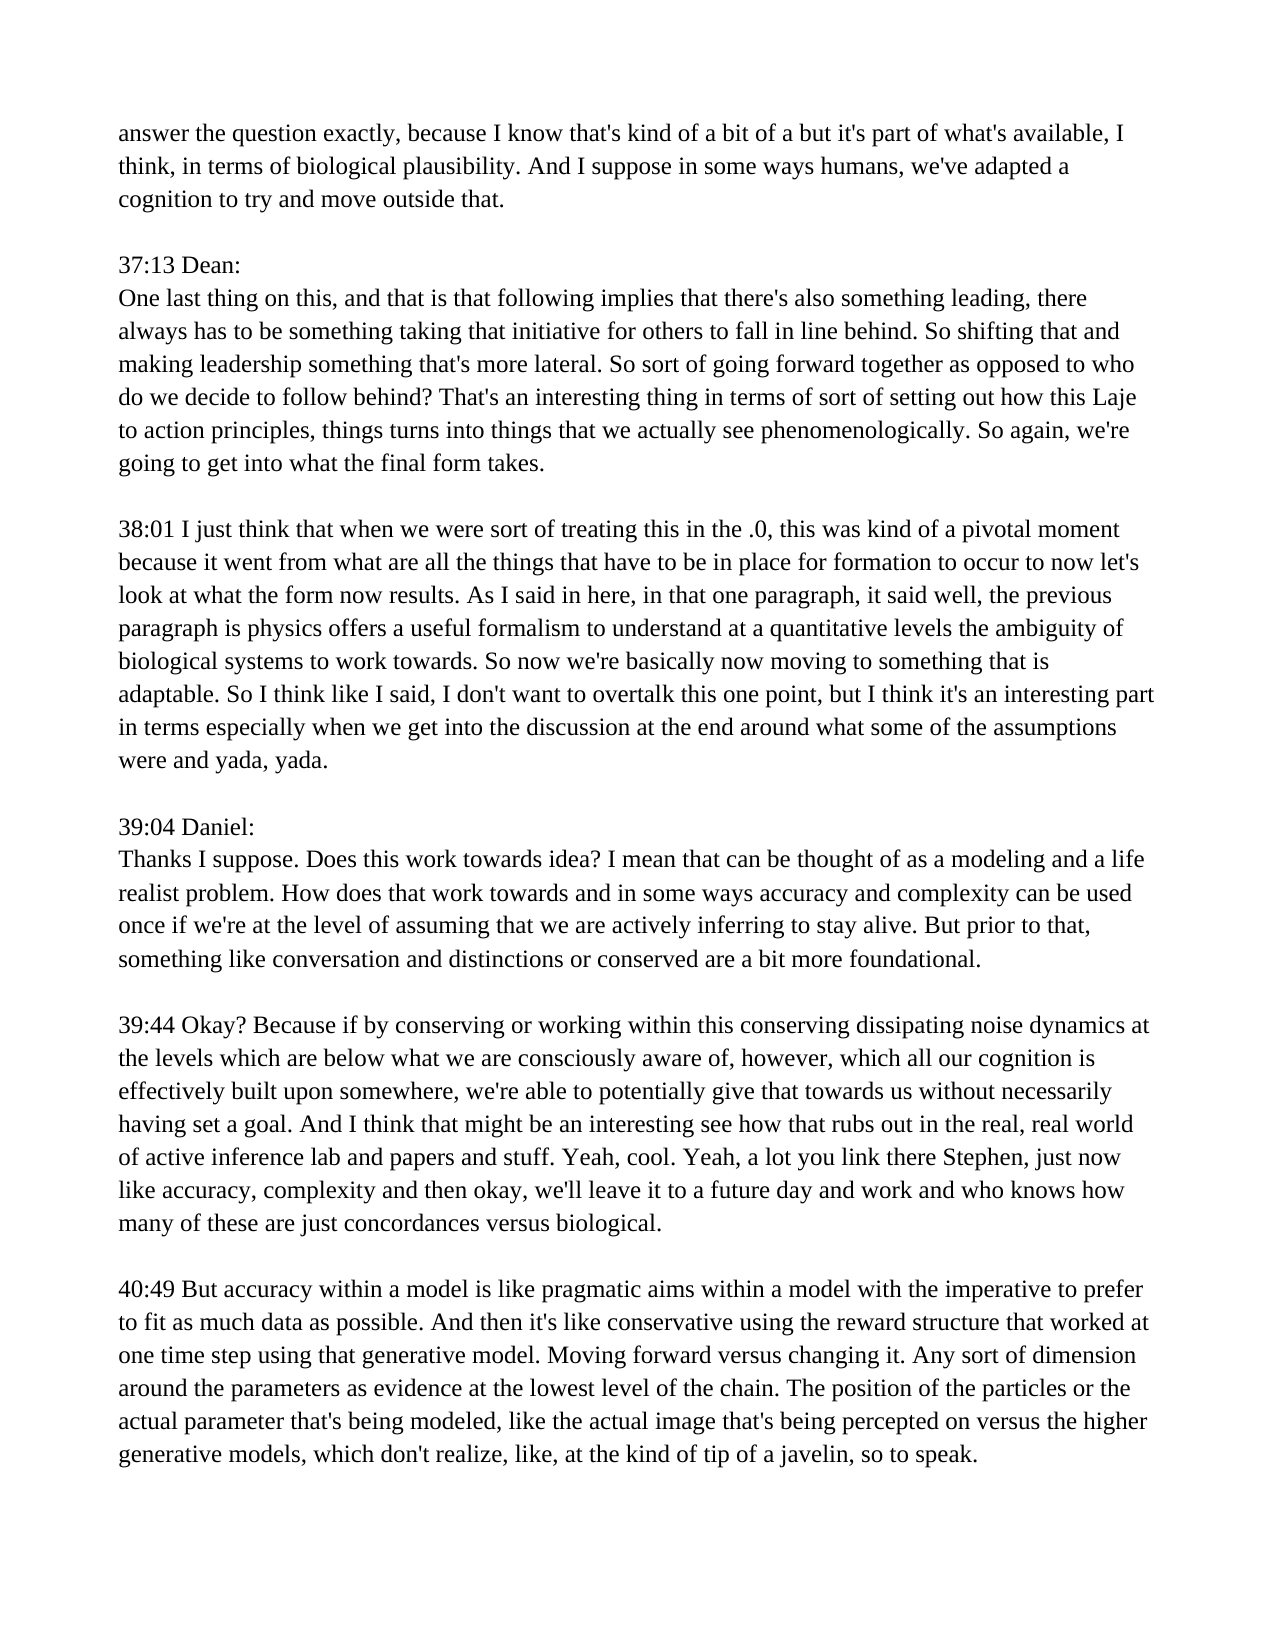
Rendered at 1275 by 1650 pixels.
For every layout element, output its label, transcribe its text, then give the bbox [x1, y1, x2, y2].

text answer the question exactly, because I know that's kind of a bit of a but it's part of what's available, I think, in terms of biological plausibility. And I suppose in some ways humans, we've adapted a cognition to try and move outside that. 37:13 Dean: One last thing on this, and that is that following implies that there's also something leading, there always has to be something taking that initiative for others to fall in line behind. So shifting that and making leadership something that's more lateral. So sort of going forward together as opposed to who do we decide to follow behind? That's an interesting thing in terms of sort of setting out how this Laje to action principles, things turns into things that we actually see phenomenologically. So again, we're going to get into what the final form takes. 38:01 I just think that when we were sort of treating this in the .0, this was kind of a pivotal moment because it went from what are all the things that have to be in place for formation to occur to now let's look at what the form now results. As I said in here, in that one paragraph, it said well, the previous paragraph is physics offers a useful formalism to understand at a quantitative levels the ambiguity of biological systems to work towards. So now we're basically now moving to something that is adaptable. So I think like I said, I don't want to overtalk this one point, but I think it's an interesting part in terms especially when we get into the discussion at the end around what some of the assumptions were and yada, yada. 39:04 Daniel: Thanks I suppose. Does this work towards idea? I mean that can be thought of as a modeling and a life realist problem. How does that work towards and in some ways accuracy and complexity can be used once if we're at the level of assuming that we are actively inferring to stay alive. But prior to that, something like conversation and distinctions or conserved are a bit more foundational. 39:44 Okay? Because if by conserving or working within this conserving dissipating noise dynamics at the levels which are below what we are consciously aware of, however, which all our cognition is effectively built upon somewhere, we're able to potentially give that towards us without necessarily having set a goal. And I think that might be an interesting see how that rubs out in the real, real world of active inference lab and papers and stuff. Yeah, cool. Yeah, a lot you link there Stephen, just now like accuracy, complexity and then okay, we'll leave it to a future day and work and who knows how many of these are just concordances versus biological. 40:49 But accuracy within a model is like pragmatic aims within a model with the imperative to prefer to fit as much data as possible. And then it's like conservative using the reward structure that worked at one time step using that generative model. Moving forward versus changing it. Any sort of dimension around the parameters as evidence at the lowest level of the chain. The position of the particles or the actual parameter that's being modeled, like the actual image that's being percepted on versus the higher generative models, which don't realize, like, at the kind of tip of a javelin, so to speak. [118, 118, 1157, 1501]
